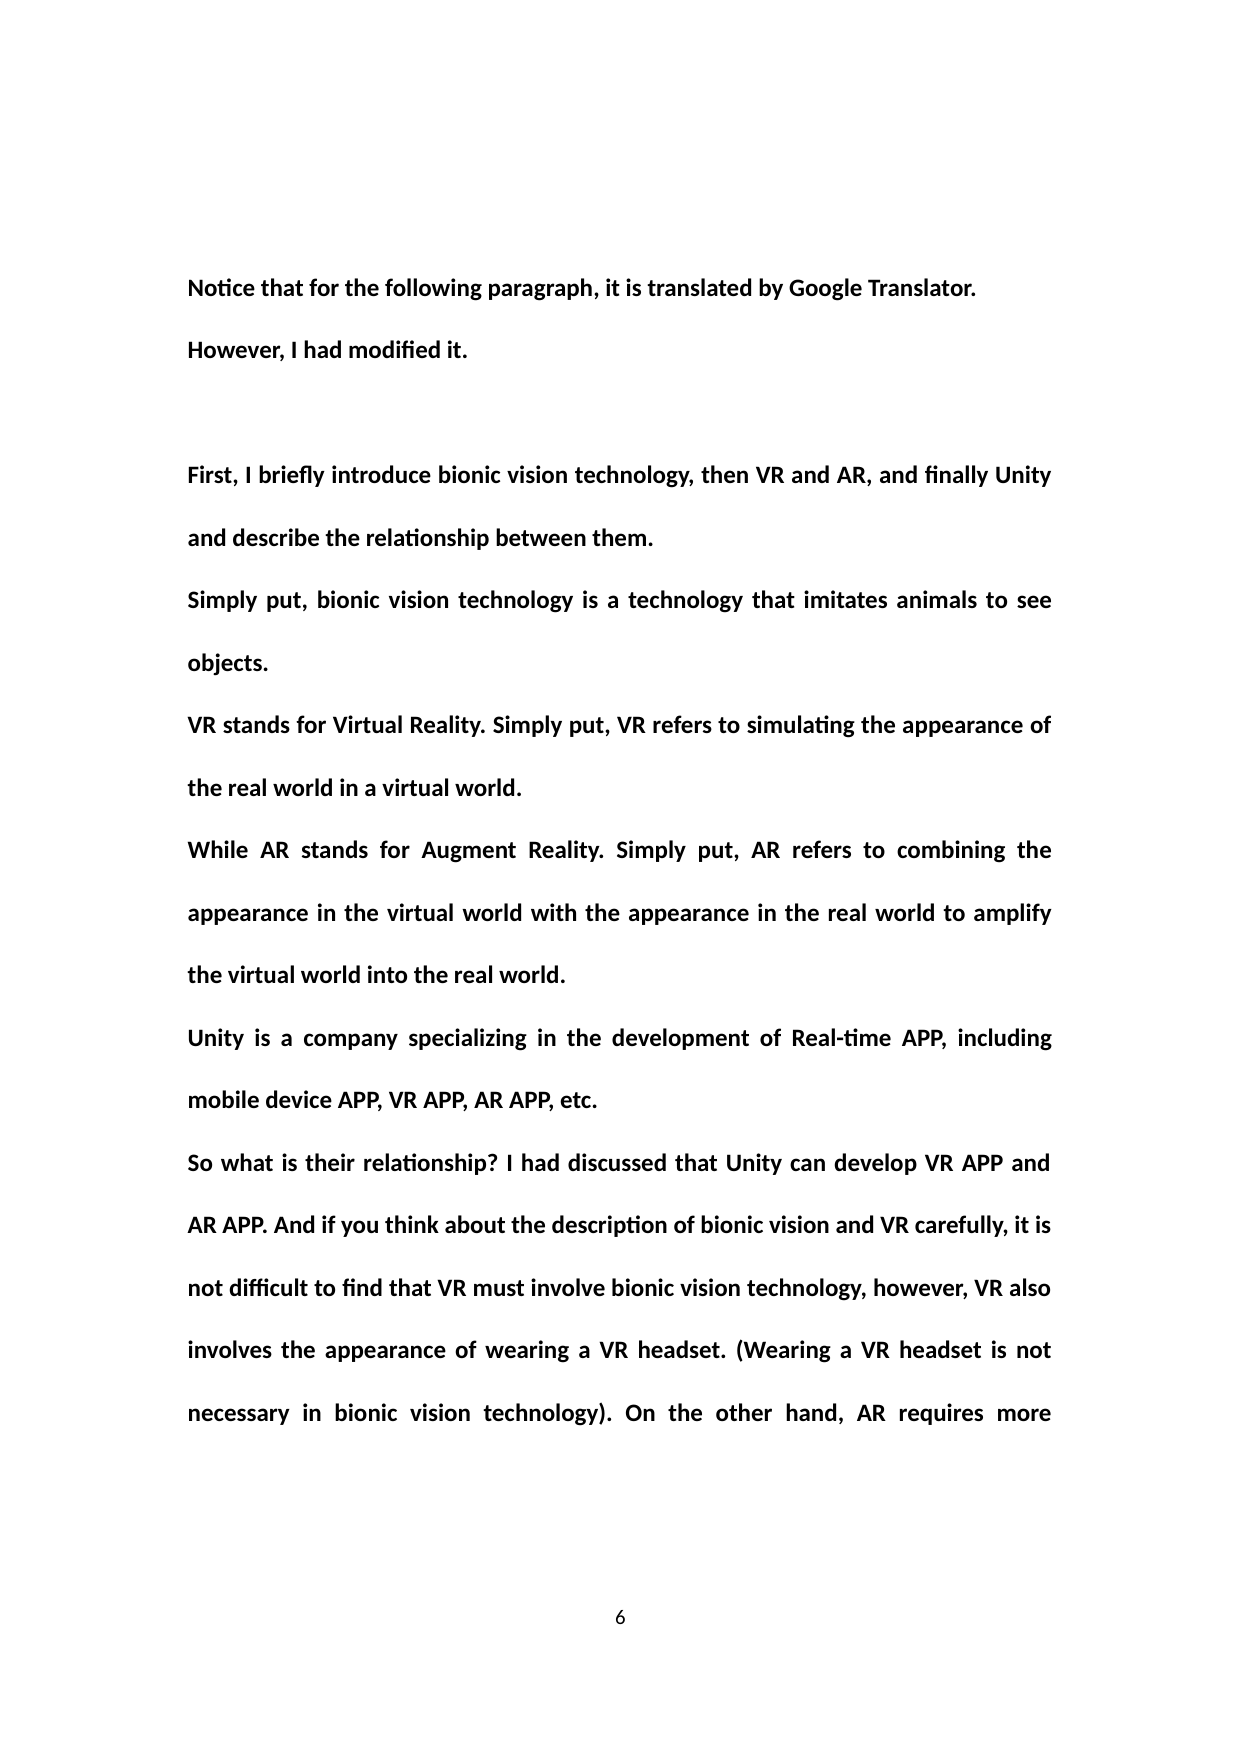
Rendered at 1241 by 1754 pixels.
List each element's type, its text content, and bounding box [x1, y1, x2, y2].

text So what is their relationship? I had discussed that Unity can develop VR APP and AR APP. And if you think about the description of bionic vision and VR carefully, it is not difficult to find that VR must involve bionic vision technology, however, VR also involves the appearance of wearing a VR headset. (Wearing a VR headset is not necessary in bionic vision technology). On the other hand, AR requires more [187, 1121, 1053, 1433]
text Unity is a company specializing in the development of Real-time APP, including mobile device APP, VR APP, AR APP, etc. [187, 996, 1053, 1121]
text Notice that for the following paragraph, it is translated by Google Translator. [187, 246, 1053, 308]
text While AR stands for Augment Reality. Simply put, AR refers to combining the appearance in the virtual world with the appearance in the real world to amplify the virtual world into the real world. [187, 808, 1053, 996]
text However, I had modified it. [187, 308, 1053, 371]
text VR stands for Virtual Reality. Simply put, VR refers to simulating the appearance of the real world in a virtual world. [187, 683, 1053, 808]
text First, I briefly introduce bionic vision technology, then VR and AR, and finally Unity and describe the relationship between them. [187, 433, 1053, 558]
text Simply put, bionic vision technology is a technology that imitates animals to see objects. [187, 558, 1053, 683]
